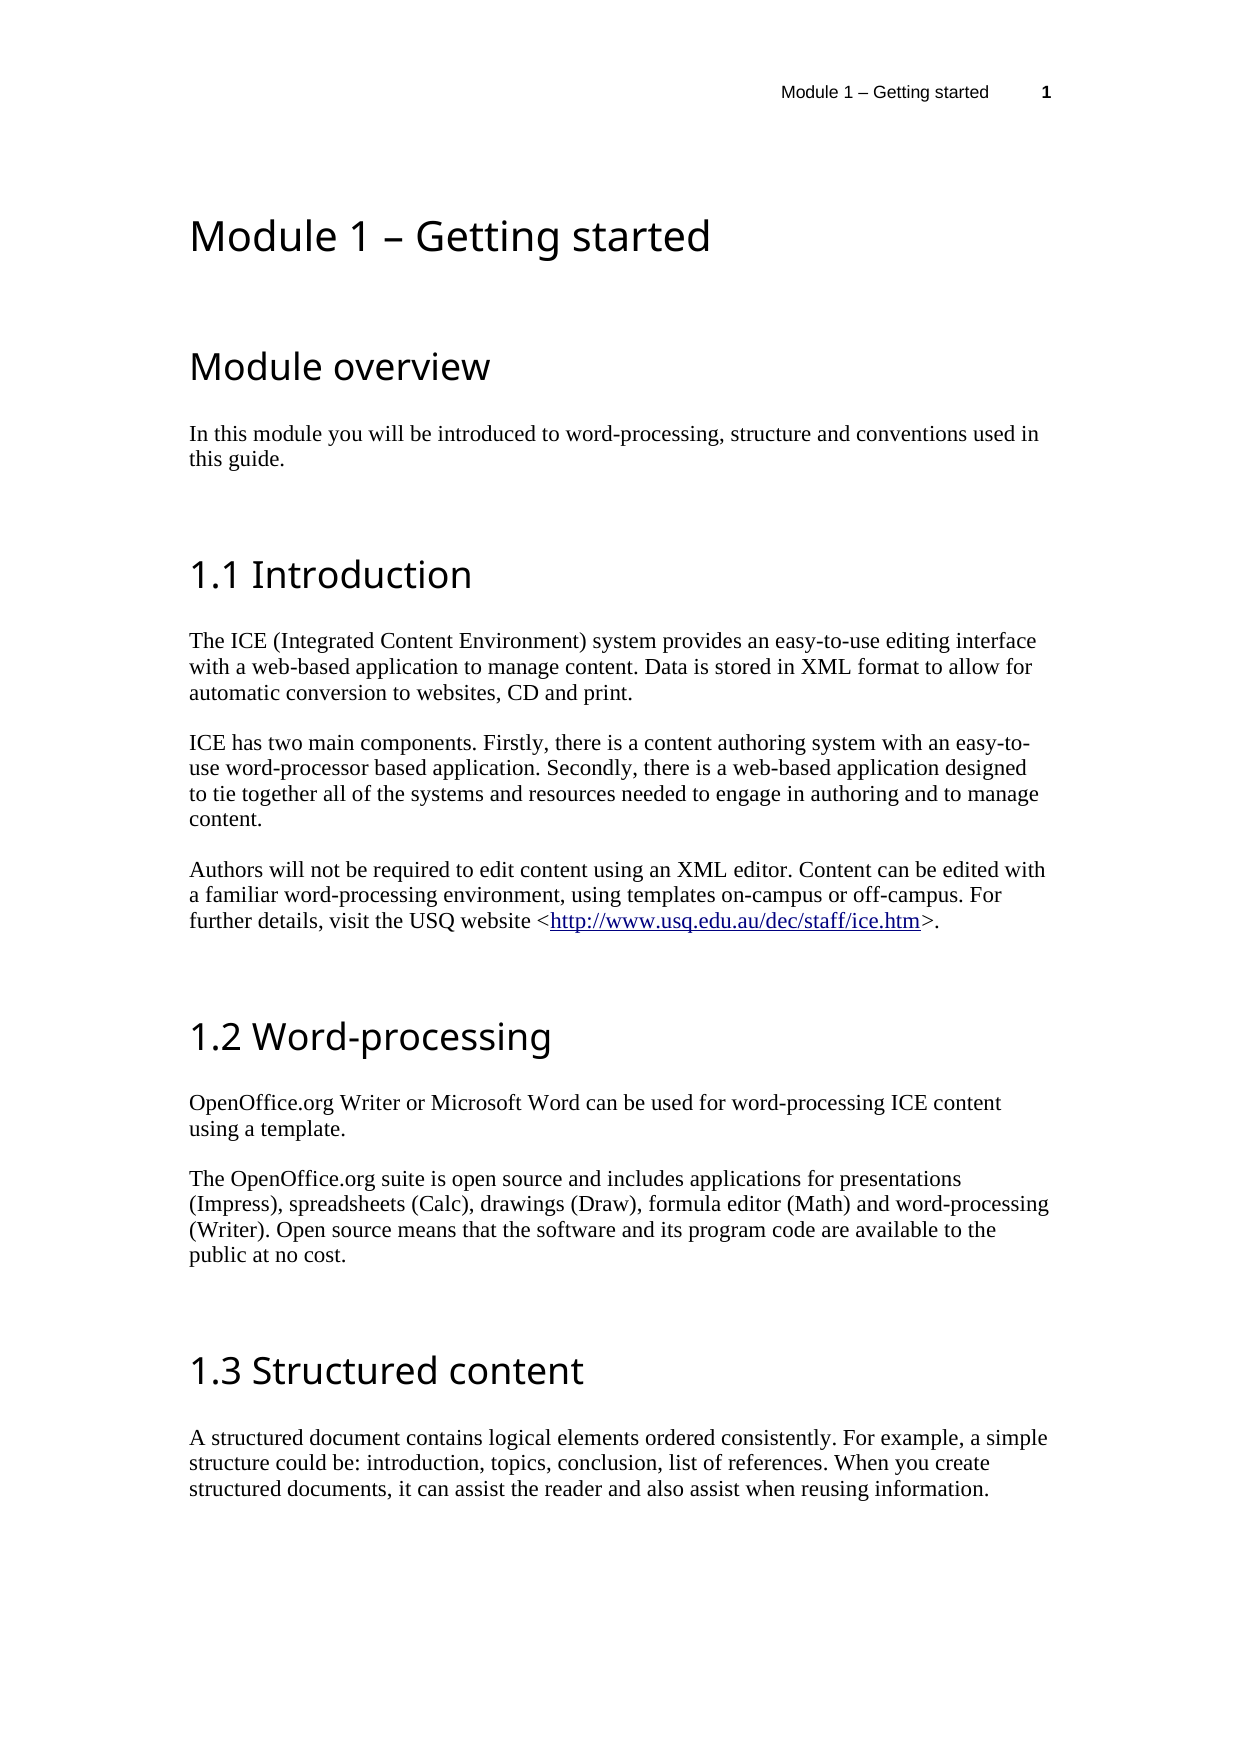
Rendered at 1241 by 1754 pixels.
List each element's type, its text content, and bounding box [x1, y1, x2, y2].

text In this module you will be introduced to word-processing, structure and conventions used in this guide. [189, 421, 1051, 472]
text Module overview [189, 341, 1051, 392]
text The OpenOffice.org suite is open source and includes applications for presentations (Impress), spreadsheets (Calc), drawings (Draw), formula editor (Math) and word-processing (Writer). Open source means that the software and its program code are available to the public at no cost. [189, 1166, 1051, 1268]
text The ICE (Integrated Content Environment) system provides an easy-to-use editing interface with a web-based application to manage content. Data is stored in XML format to allow for automatic conversion to websites, CD and print. [189, 628, 1051, 705]
text Authors will not be required to edit content using an XML editor. Content can be edited with a familiar word-processing environment, using templates on-campus or off-campus. For further details, visit the USQ website <http://www.usq.edu.au/dec/staff/ice.htm>. [189, 857, 1051, 933]
text ICE has two main components. Firstly, there is a content authoring system with an easy-to-use word-processor based application. Secondly, there is a web-based application designed to tie together all of the systems and resources needed to engage in authoring and to manage content. [189, 730, 1051, 832]
text OpenOffice.org Writer or Microsoft Word can be used for word-processing ICE content using a template. [189, 1090, 1051, 1141]
title Getting started [189, 207, 1051, 264]
subtitle Introduction [189, 548, 1051, 599]
subtitle Structured content [189, 1344, 1051, 1396]
text A structured document contains logical elements ordered consistently. For example, a simple structure could be: introduction, topics, conclusion, list of references. When you create structured documents, it can assist the reader and also assist when reusing information. [189, 1424, 1051, 1501]
subtitle Word-processing [189, 1010, 1051, 1061]
